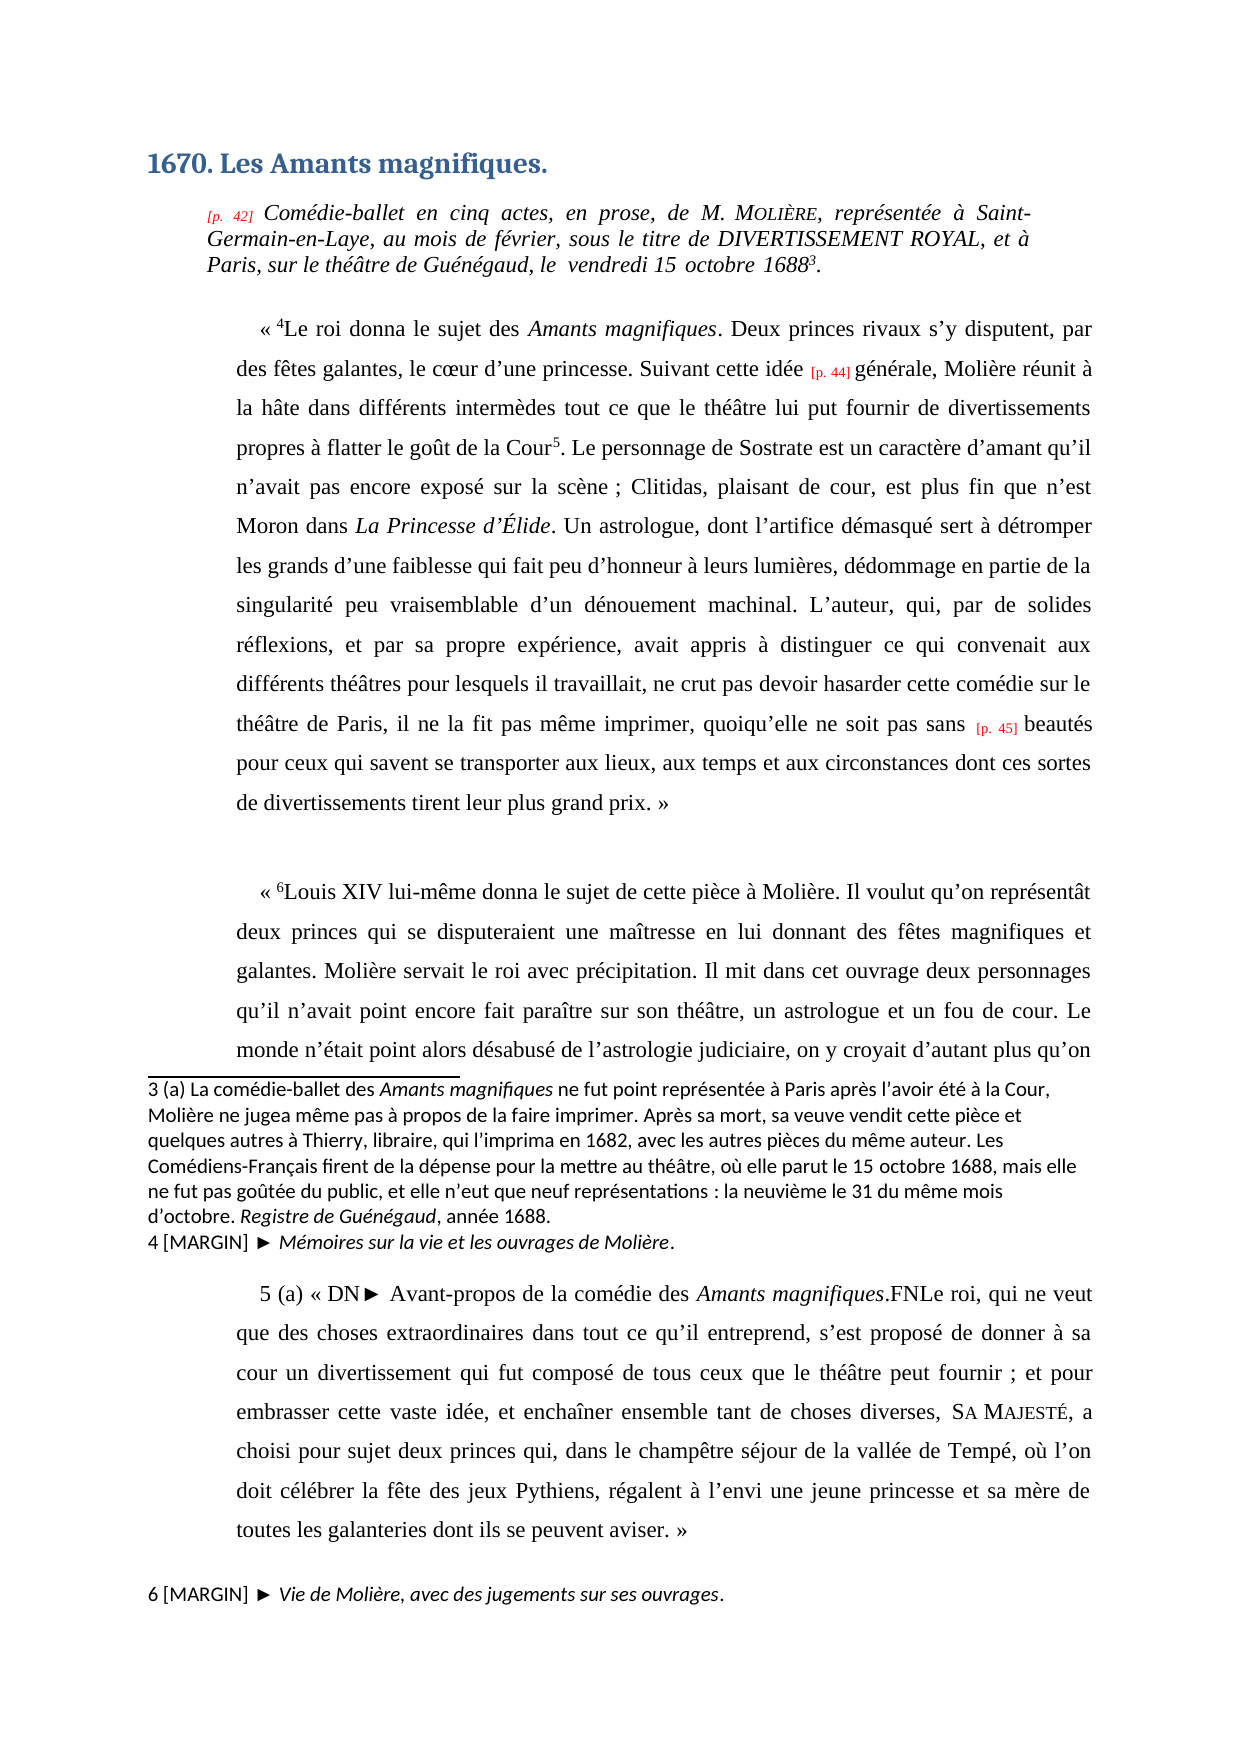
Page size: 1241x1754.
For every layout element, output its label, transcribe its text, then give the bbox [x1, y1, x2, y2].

text « Le roi donna le sujet des Amants magnifiques. Deux princes rivaux s’y disputent, par des fêtes galantes, le cœur d’une princesse. Suivant cette idée [p. 44] générale, Molière réunit à la hâte dans différents intermèdes tout ce que le théâtre lui put fournir de divertissements propres à flatter le goût de la Cour. Le personnage de Sostrate est un caractère d’amant qu’il n’avait pas encore exposé sur la scène ; Clitidas, plaisant de cour, est plus fin que n’est Moron dans La Princesse d’Élide. Un astrologue, dont l’artifice démasqué sert à détromper les grands d’une faiblesse qui fait peu d’honneur à leurs lumières, dédommage en partie de la singularité peu vraisemblable d’un dénouement machinal. L’auteur, qui, par de solides réflexions, et par sa propre expérience, avait appris à distinguer ce qui convenait aux différents théâtres pour lesquels il travaillait, ne crut pas devoir hasarder cette comédie sur le théâtre de Paris, il ne la fit pas même imprimer, quoiqu’elle ne soit pas sans [p. 45] beautés pour ceux qui savent se transporter aux lieux, aux temps et aux circonstances dont ces sortes de divertissements tirent leur plus grand prix. » [236, 315, 1093, 815]
text [MARGIN] ► Mémoires sur la vie et les ouvrages de Molière. [148, 1229, 1093, 1254]
text « Louis XIV lui-même donna le sujet de cette pièce à Molière. Il voulut qu’on représentât deux princes qui se disputeraient une maîtresse en lui donnant des fêtes magnifiques et galantes. Molière servait le roi avec précipitation. Il mit dans cet ouvrage deux personnages qu’il n’avait point encore fait paraître sur son théâtre, un astrologue et un fou de cour. Le monde n’était point alors désabusé de l’astrologie judiciaire, on y croyait d’autant plus qu’on [236, 878, 1093, 1063]
text (a) La comédie-ballet des Amants magnifiques ne fut point représentée à Paris après l’avoir été à la Cour, Molière ne jugea même pas à propos de la faire imprimer. Après sa mort, sa veuve vendit cette pièce et quelques autres à Thierry, libraire, qui l’imprima en 1682, avec les autres pièces du même auteur. Les Comédiens-Français firent de la dépense pour la mettre au théâtre, où elle parut le 15 octobre 1688, mais elle ne fut pas goûtée du public, et elle n’eut que neuf représentations : la neuvième le 31 du même mois d’octobre. Registre de Guénégaud, année 1688. [148, 1077, 1093, 1229]
text [MARGIN] ► Vie de Molière, avec des jugements sur ses ouvrages. [148, 1581, 1093, 1606]
subtitle 1670. Les Amants magnifiques. [148, 148, 1093, 181]
text [p. 42] Comédie-ballet en cinq actes, en prose, de M. Molière, représentée à Saint-Germain-en-Laye, au mois de février, sous le titre de DIVERTISSEMENT ROYAL, et à Paris, sur le théâtre de Guénégaud, le vendredi 15 octobre 1688. [207, 199, 1033, 278]
text (a) « DN► Avant-propos de la comédie des Amants magnifiques.FNLe roi, qui ne veut que des choses extraordinaires dans tout ce qu’il entreprend, s’est proposé de donner à sa cour un divertissement qui fut composé de tous ceux que le théâtre peut fournir ; et pour embrasser cette vaste idée, et enchaîner ensemble tant de choses diverses, Sa Majesté, a choisi pour sujet deux princes qui, dans le champêtre séjour de la vallée de Tempé, où l’on doit célébrer la fête des jeux Pythiens, régalent à l’envi une jeune princesse et sa mère de toutes les galanteries dont ils se peuvent aviser. » [236, 1279, 1093, 1543]
